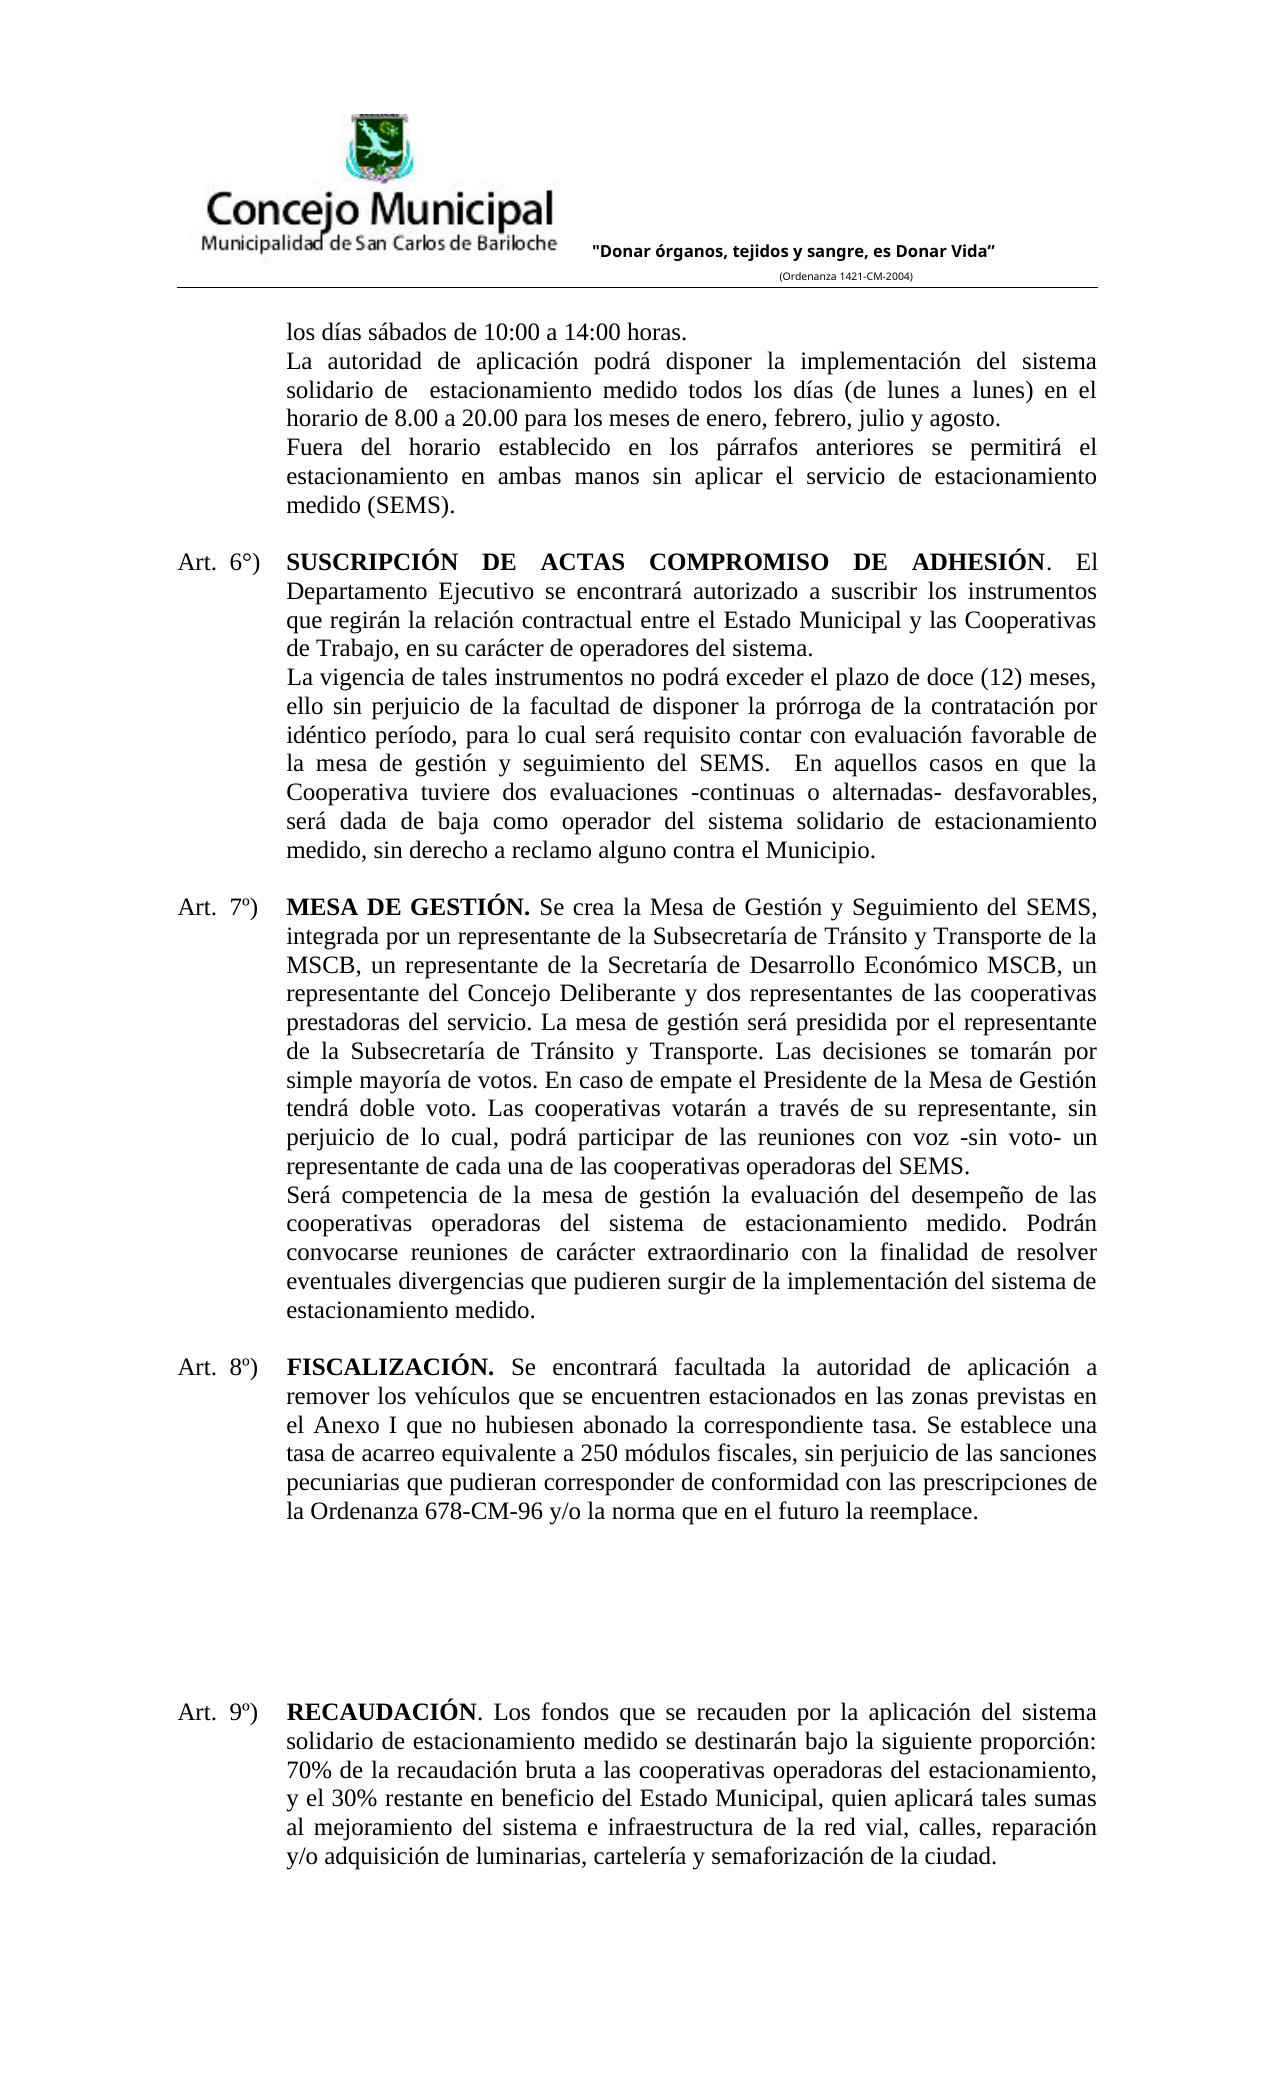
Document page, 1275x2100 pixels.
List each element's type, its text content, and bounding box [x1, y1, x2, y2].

table_cell los días sábados de 10:00 a 14:00 horas. La autoridad de aplicación podrá disponer la implementación del sistema solidario de estacionamiento medido todos los días (de lunes a lunes) en el horario de 8.00 a 20.00 para los meses de enero, febrero, julio y agosto. Fuera del horario establecido en los párrafos anteriores se permitirá el estacionamiento en ambas manos sin aplicar el servicio de estacionamiento medido (SEMS). [279, 317, 1105, 547]
picture [177, 114, 589, 264]
table_cell Art. 6°) [170, 547, 279, 892]
table_cell Art. 8º) [170, 1352, 279, 1697]
table_cell Art. 9º) [170, 1697, 279, 1870]
table_cell SUSCRIPCIÓN DE ACTAS COMPROMISO DE ADHESIÓN. El Departamento Ejecutivo se encontrará autorizado a suscribir los instrumentos que regirán la relación contractual entre el Estado Municipal y las Cooperativas de Trabajo, en su carácter de operadores del sistema. La vigencia de tales instrumentos no podrá exceder el plazo de doce (12) meses, ello sin perjuicio de la facultad de disponer la prórroga de la contratación por idéntico período, para lo cual será requisito contar con evaluación favorable de la mesa de gestión y seguimiento del SEMS. En aquellos casos en que la Cooperativa tuviere dos evaluaciones -continuas o alternadas- desfavorables, será dada de baja como operador del sistema solidario de estacionamiento medido, sin derecho a reclamo alguno contra el Municipio. [279, 547, 1105, 892]
table_cell RECAUDACIÓN. Los fondos que se recauden por la aplicación del sistema solidario de estacionamiento medido se destinarán bajo la siguiente proporción: 70% de la recaudación bruta a las cooperativas operadoras del estacionamiento, y el 30% restante en beneficio del Estado Municipal, quien aplicará tales sumas al mejoramiento del sistema e infraestructura de la red vial, calles, reparación y/o adquisición de luminarias, cartelería y semaforización de la ciudad. [279, 1697, 1105, 1870]
table_cell [170, 317, 279, 547]
table_cell MESA DE GESTIÓN. Se crea la Mesa de Gestión y Seguimiento del SEMS, integrada por un representante de la Subsecretaría de Tránsito y Transporte de la MSCB, un representante de la Secretaría de Desarrollo Económico MSCB, un representante del Concejo Deliberante y dos representantes de las cooperativas prestadoras del servicio. La mesa de gestión será presidida por el representante de la Subsecretaría de Tránsito y Transporte. Las decisiones se tomarán por simple mayoría de votos. En caso de empate el Presidente de la Mesa de Gestión tendrá doble voto. Las cooperativas votarán a través de su representante, sin perjuicio de lo cual, podrá participar de las reuniones con voz -sin voto- un representante de cada una de las cooperativas operadoras del SEMS. Será competencia de la mesa de gestión la evaluación del desempeño de las cooperativas operadoras del sistema de estacionamiento medido. Podrán convocarse reuniones de carácter extraordinario con la finalidad de resolver eventuales divergencias que pudieren surgir de la implementación del sistema de estacionamiento medido. [279, 892, 1105, 1352]
table_cell FISCALIZACIÓN. Se encontrará facultada la autoridad de aplicación a remover los vehículos que se encuentren estacionados en las zonas previstas en el Anexo I que no hubiesen abonado la correspondiente tasa. Se establece una tasa de acarreo equivalente a 250 módulos fiscales, sin perjuicio de las sanciones pecuniarias que pudieran corresponder de conformidad con las prescripciones de la Ordenanza 678-CM-96 y/o la norma que en el futuro la reemplace. [279, 1352, 1105, 1697]
table_cell Art. 7º) [170, 892, 279, 1352]
